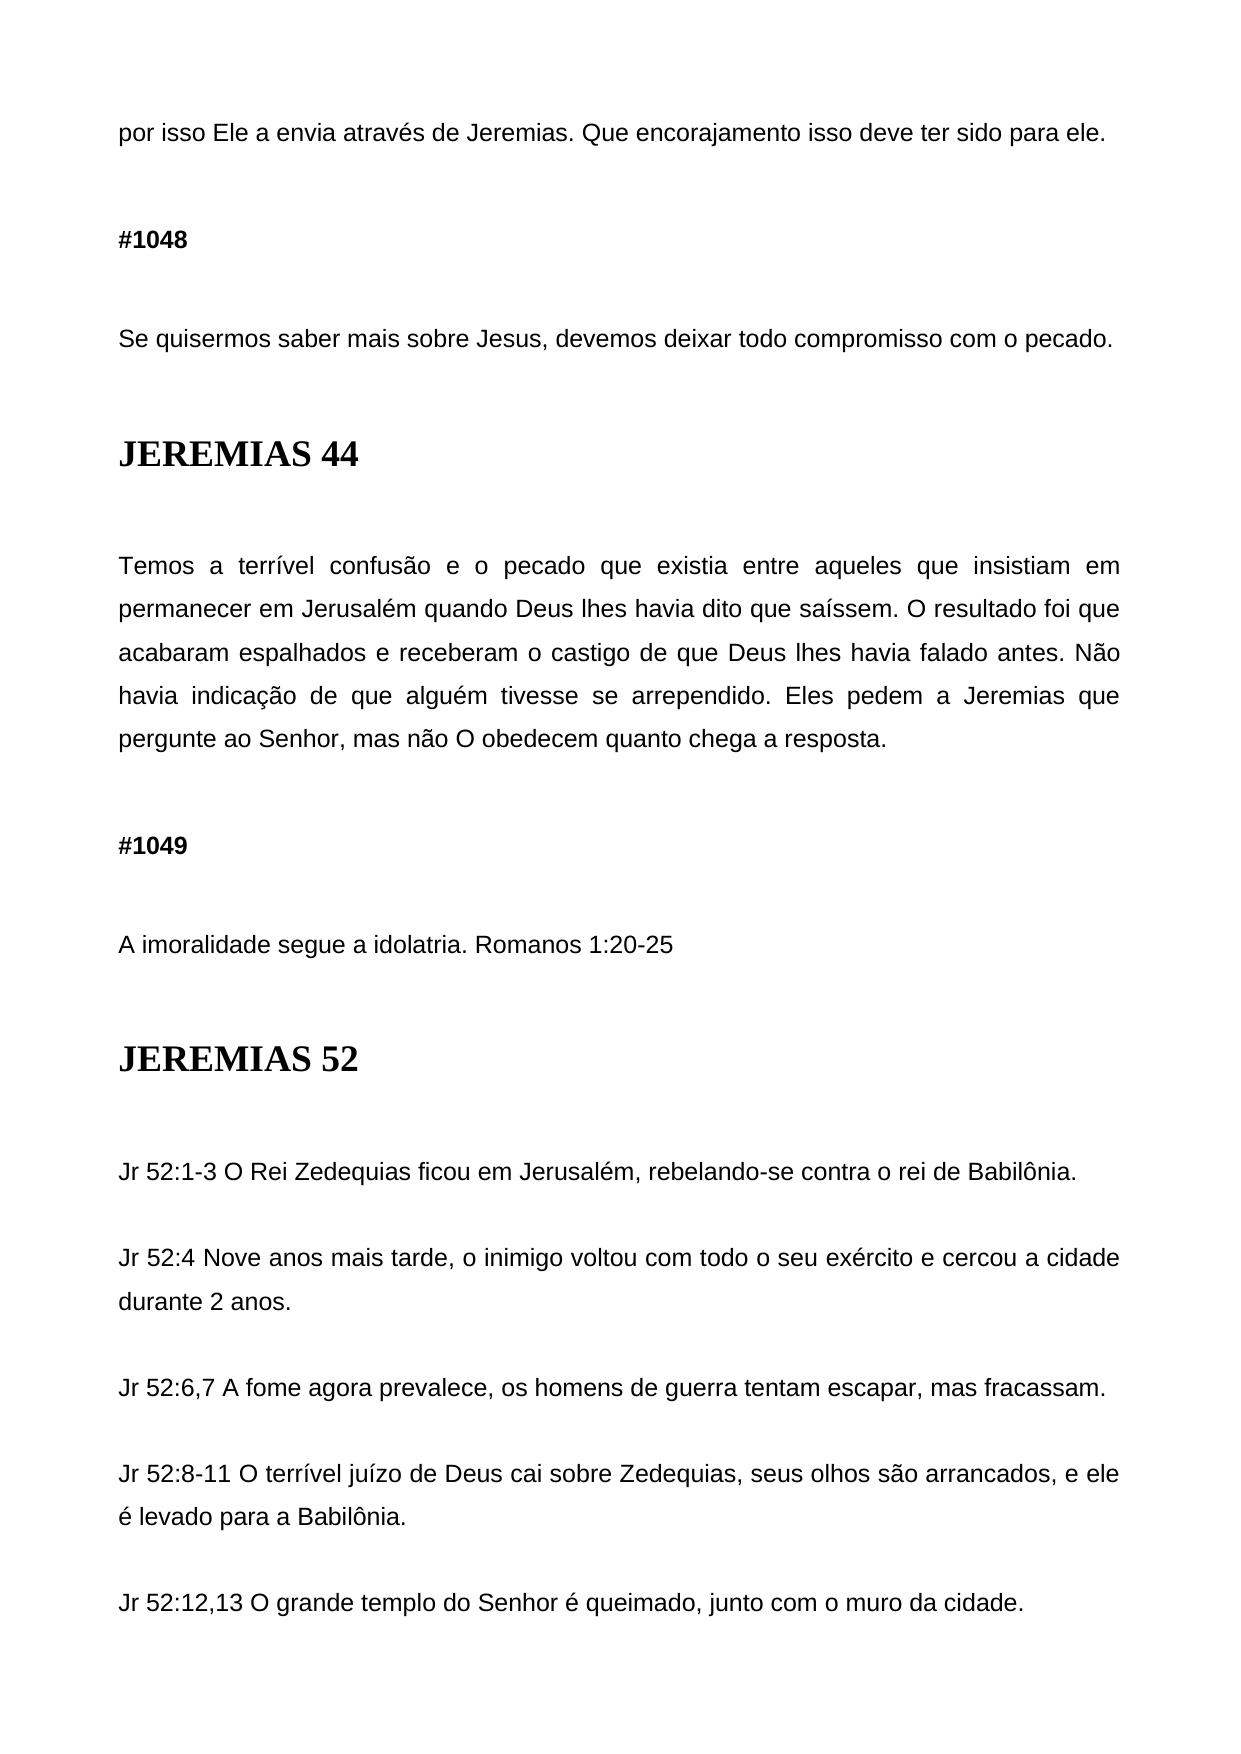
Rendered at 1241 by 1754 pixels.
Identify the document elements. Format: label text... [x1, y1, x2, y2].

subtitle JEREMIAS 44 [118, 431, 1122, 474]
text Temos a terrível confusão e o pecado que existia entre aqueles que insistiam em permanecer em Jerusalém quando Deus lhes havia dito que saíssem. O resultado foi que acabaram espalhados e receberam o castigo de que Deus lhes havia falado antes. Não havia indicação de que alguém tivesse se arrependido. Eles pedem a Jeremias que pergunte ao Senhor, mas não O obedecem quanto chega a resposta. [118, 551, 1122, 753]
text Jr 52:4 Nove anos mais tarde, o inimigo voltou com todo o seu exército e cercou a cidade durante 2 anos. [118, 1243, 1122, 1315]
subtitle #1049 [118, 831, 1122, 860]
subtitle JEREMIAS 52 [118, 1037, 1122, 1080]
text Jr 52:8-11 O terrível juízo de Deus cai sobre Zedequias, seus olhos são arrancados, e ele é levado para a Babilônia. [118, 1459, 1122, 1531]
text Jr 52:6,7 A fome agora prevalece, os homens de guerra tentam escapar, mas fracassam. [118, 1373, 1122, 1401]
text Jr 52:12,13 O grande templo do Senhor é queimado, junto com o muro da cidade. [118, 1588, 1122, 1617]
text Jr 52:1-3 O Rei Zedequias ficou em Jerusalém, rebelando-se contra o rei de Babilônia. [118, 1157, 1122, 1186]
text por isso Ele a envia através de Jeremias. Que encorajamento isso deve ter sido para ele. [118, 118, 1122, 147]
text A imoralidade segue a idolatria. Romanos 1:20-25 [118, 930, 1122, 958]
subtitle #1048 [118, 225, 1122, 254]
text Se quisermos saber mais sobre Jesus, devemos deixar todo compromisso com o pecado. [118, 324, 1122, 353]
